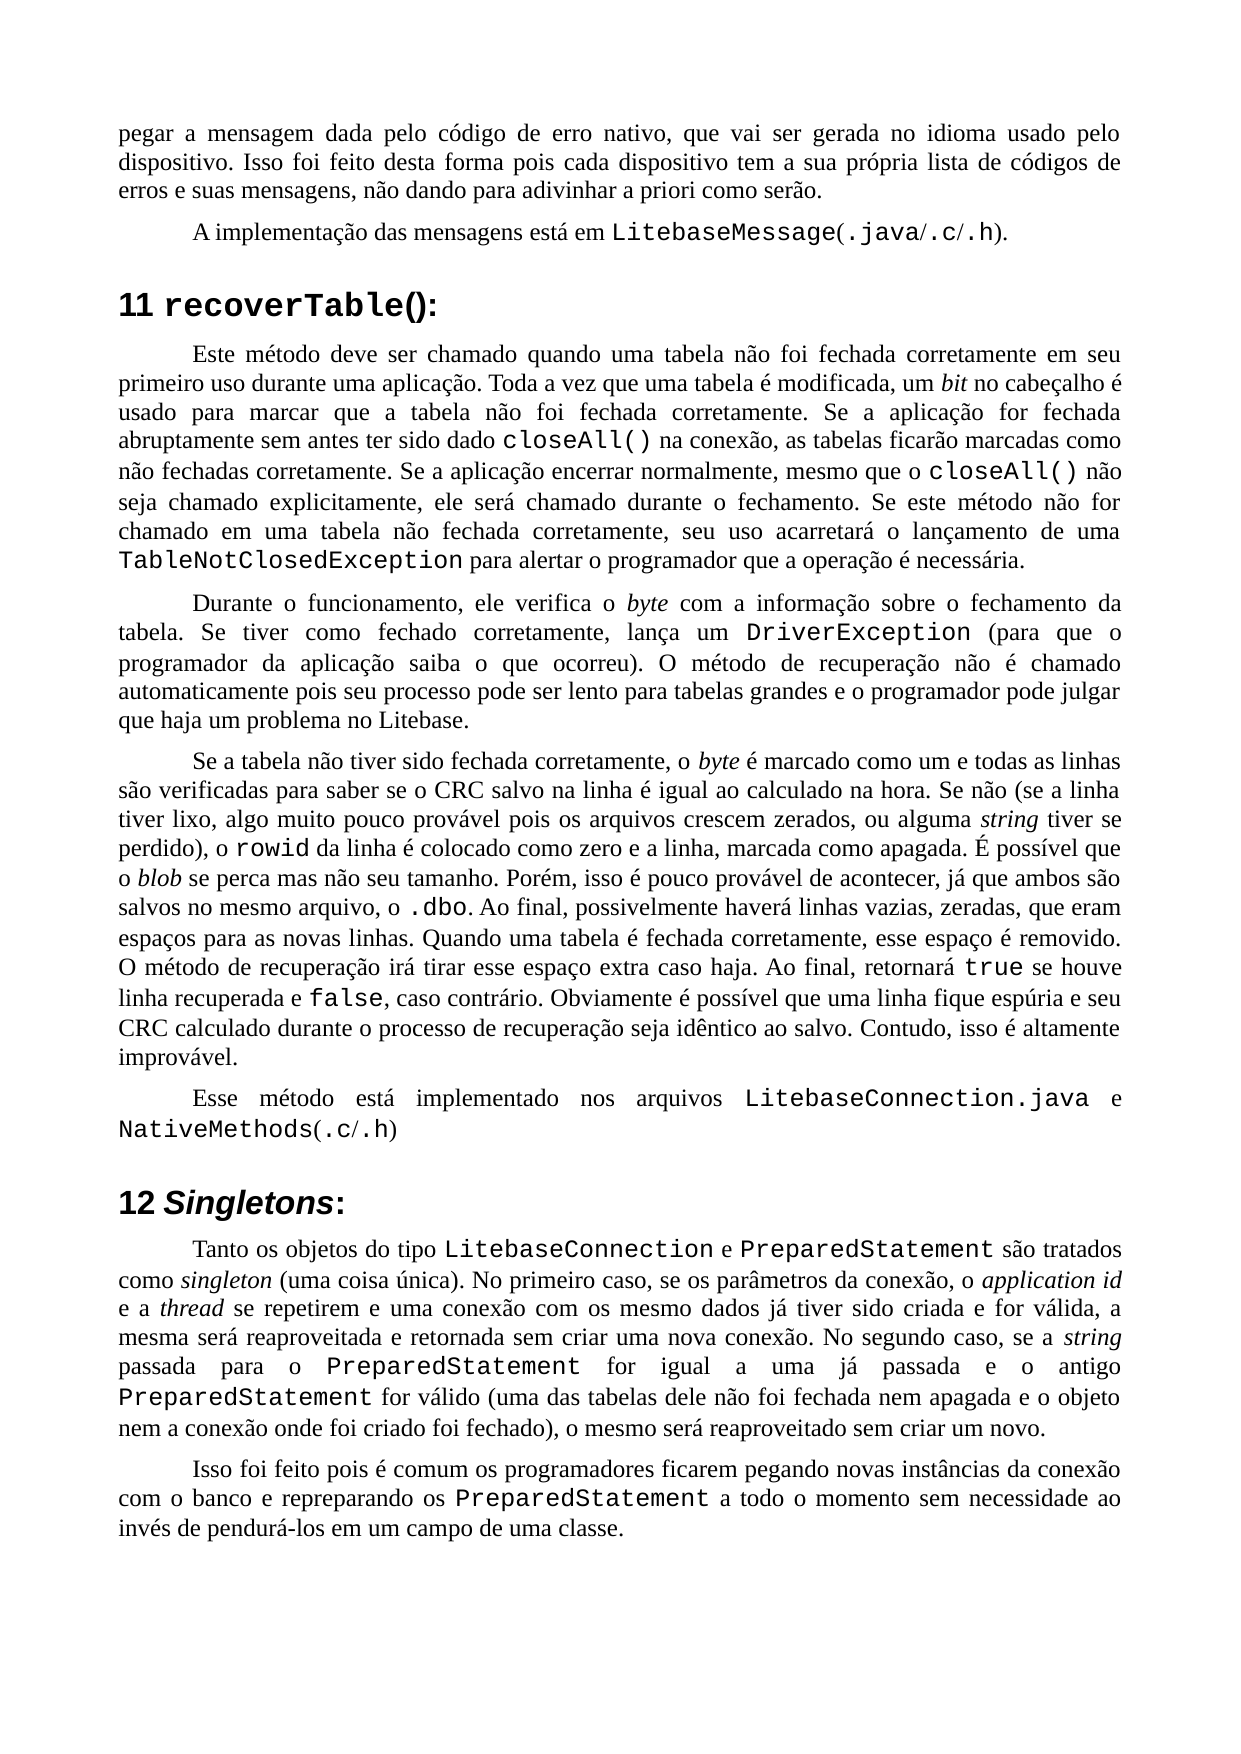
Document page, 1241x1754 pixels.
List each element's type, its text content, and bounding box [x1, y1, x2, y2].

text Se a tabela não tiver sido fechada corretamente, o byte é marcado como um e todas as linhas são verificadas para saber se o CRC salvo na linha é igual ao calculado na hora. Se não (se a linha tiver lixo, algo muito pouco provável pois os arquivos crescem zerados, ou alguma string tiver se perdido), o rowid da linha é colocado como zero e a linha, marcada como apagada. É possível que o blob se perca mas não seu tamanho. Porém, isso é pouco provável de acontecer, já que ambos são salvos no mesmo arquivo, o .dbo. Ao final, possivelmente haverá linhas vazias, zeradas, que eram espaços para as novas linhas. Quando uma tabela é fechada corretamente, esse espaço é removido. O método de recuperação irá tirar esse espaço extra caso haja. Ao final, retornará true se houve linha recuperada e false, caso contrário. Obviamente é possível que uma linha fique espúria e seu CRC calculado durante o processo de recuperação seja idêntico ao salvo. Contudo, isso é altamente improvável. [118, 746, 1122, 1071]
text A implementação das mensagens está em LitebaseMessage(.java/.c/.h). [118, 217, 1122, 248]
subtitle recoverTable(): [118, 285, 1122, 327]
text Este método deve ser chamado quando uma tabela não foi fechada corretamente em seu primeiro uso durante uma aplicação. Toda a vez que uma tabela é modificada, um bit no cabeçalho é usado para marcar que a tabela não foi fechada corretamente. Se a aplicação for fechada abruptamente sem antes ter sido dado closeAll() na conexão, as tabelas ficarão marcadas como não fechadas corretamente. Se a aplicação encerrar normalmente, mesmo que o closeAll() não seja chamado explicitamente, ele será chamado durante o fechamento. Se este método não for chamado em uma tabela não fechada corretamente, seu uso acarretará o lançamento de uma TableNotClosedException para alertar o programador que a operação é necessária. [118, 339, 1122, 576]
text Esse método está implementado nos arquivos LitebaseConnection.java e NativeMethods(.c/.h) [118, 1083, 1122, 1145]
text Durante o funcionamento, ele verifica o byte com a informação sobre o fechamento da tabela. Se tiver como fechado corretamente, lança um DriverException (para que o programador da aplicação saiba o que ocorreu). O método de recuperação não é chamado automaticamente pois seu processo pode ser lento para tabelas grandes e o programador pode julgar que haja um problema no Litebase. [118, 588, 1122, 734]
text pegar a mensagem dada pelo código de erro nativo, que vai ser gerada no idioma usado pelo dispositivo. Isso foi feito desta forma pois cada dispositivo tem a sua própria lista de códigos de erros e suas mensagens, não dando para adivinhar a priori como serão. [118, 118, 1122, 204]
text Isso foi feito pois é comum os programadores ficarem pegando novas instâncias da conexão com o banco e repreparando os PreparedStatement a todo o momento sem necessidade ao invés de pendurá-los em um campo de uma classe. [118, 1454, 1122, 1542]
text Tanto os objetos do tipo LitebaseConnection e PreparedStatement são tratados como singleton (uma coisa única). No primeiro caso, se os parâmetros da conexão, o application id e a thread se repetirem e uma conexão com os mesmo dados já tiver sido criada e for válida, a mesma será reaproveitada e retornada sem criar uma nova conexão. No segundo caso, se a string passada para o PreparedStatement for igual a uma já passada e o antigo PreparedStatement for válido (uma das tabelas dele não foi fechada nem apagada e o objeto nem a conexão onde foi criado foi fechado), o mesmo será reaproveitado sem criar um novo. [118, 1234, 1122, 1441]
subtitle Singletons: [118, 1183, 1122, 1221]
